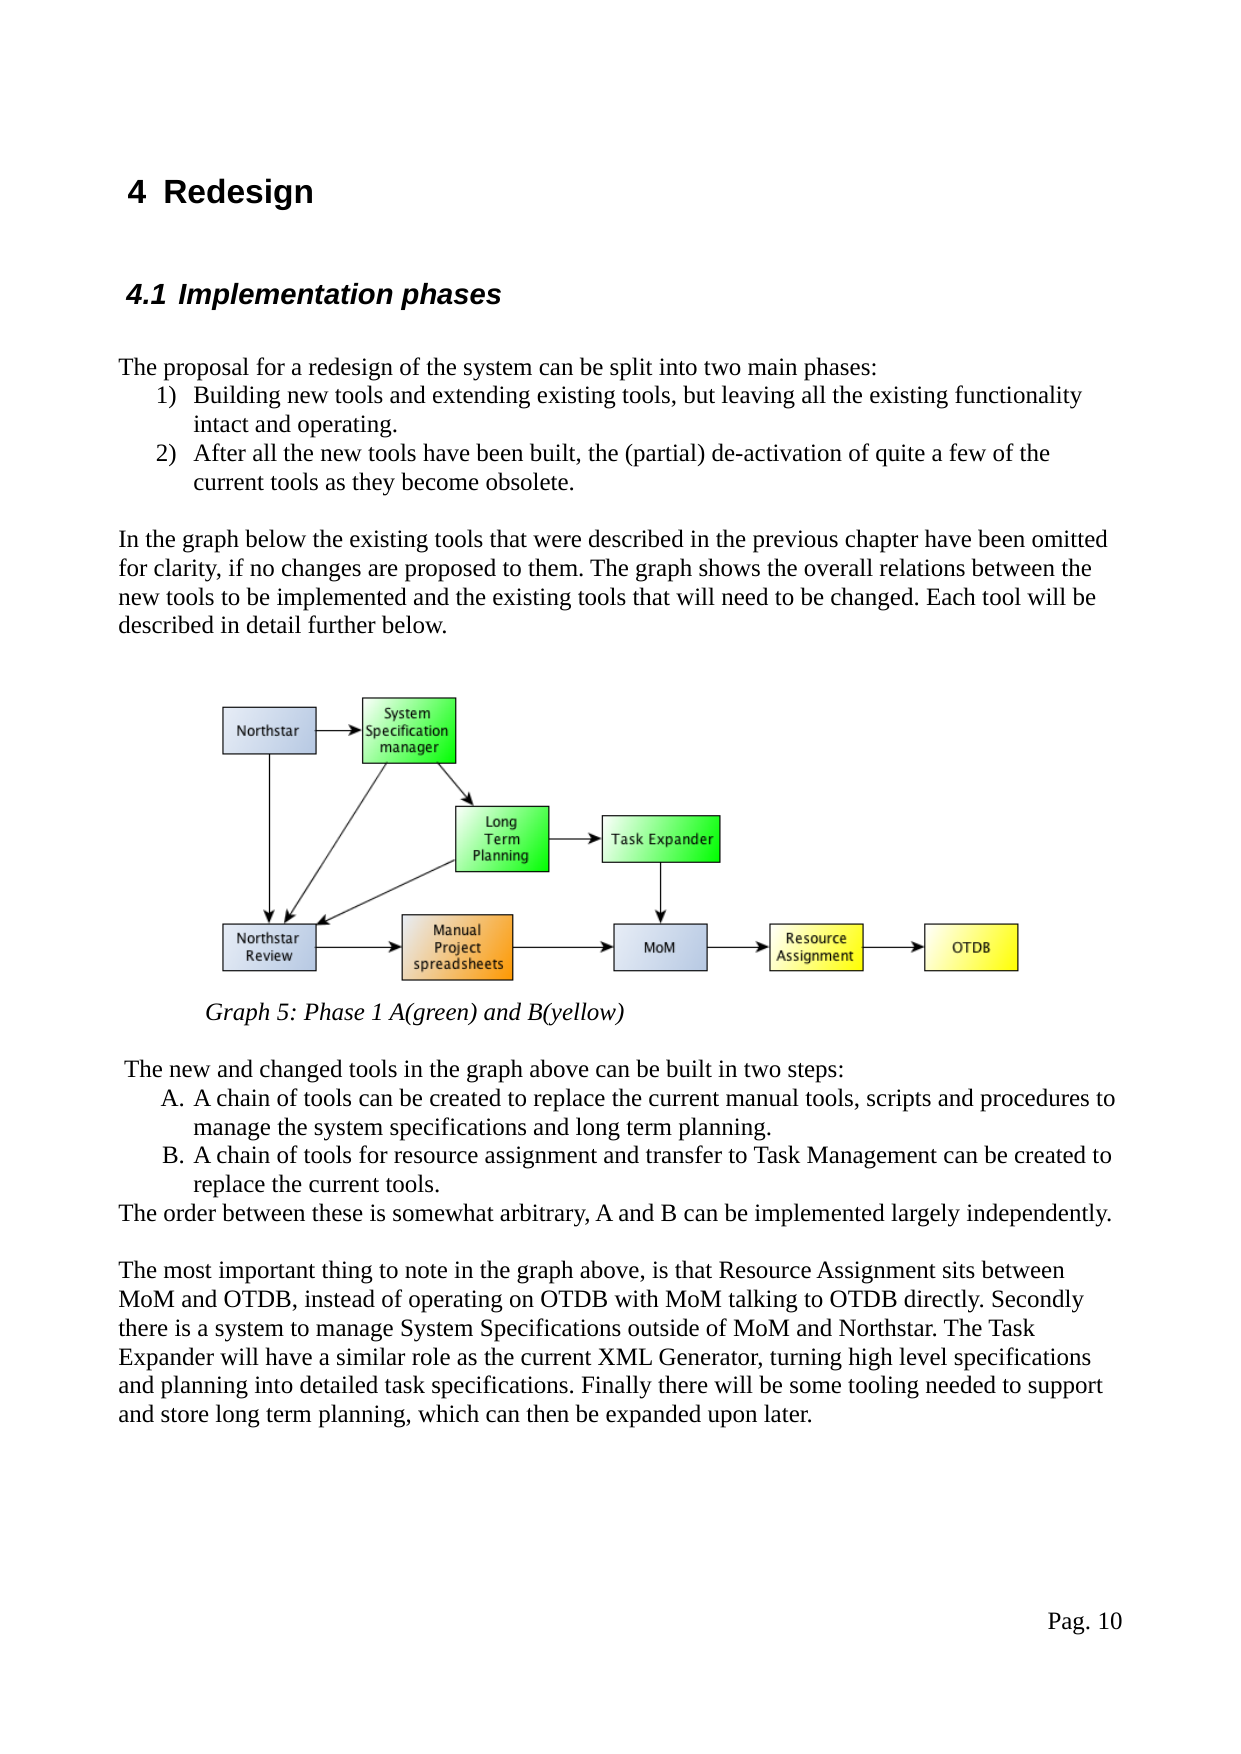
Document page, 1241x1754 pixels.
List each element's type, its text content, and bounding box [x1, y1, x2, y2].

subtitle Implementation phases [118, 277, 1122, 310]
text The order between these is somewhat arbitrary, A and B can be implemented largely independently. [118, 1198, 1122, 1227]
list A chain of tools for resource assignment and transfer to Task Management can be created to replace the current tools. [156, 1140, 1122, 1198]
text Graph 5: Phase 1 A(green) and B(yellow) [205, 997, 1035, 1025]
list Building new tools and extending existing tools, but leaving all the existing functionality intact and operating. [156, 380, 1122, 438]
list After all the new tools have been built, the (partial) de-activation of quite a few of the current tools as they become obsolete. [156, 438, 1122, 495]
text The new and changed tools in the graph above can be built in two steps: [118, 1054, 1122, 1083]
text In the graph below the existing tools that were described in the previous chapter have been omitted for clarity, if no changes are proposed to them. The graph shows the overall relations between the new tools to be implemented and the existing tools that will need to be changed. Each tool will be described in detail further below. [118, 524, 1122, 639]
text The most important thing to note in the graph above, is that Resource Assignment sits between MoM and OTDB, instead of operating on OTDB with MoM talking to OTDB directly. Secondly there is a system to manage System Specifications outside of MoM and Northstar. The Task Expander will have a similar role as the current XML Generator, turning high level specifications and planning into detailed task specifications. Finally there will be some tooling needed to support and store long term planning, which can then be expanded upon later. [118, 1255, 1122, 1428]
list A chain of tools can be created to replace the current manual tools, scripts and procedures to manage the system specifications and long term planning. [156, 1083, 1122, 1140]
subtitle Redesign [118, 172, 1122, 211]
text The proposal for a redesign of the system can be split into two main phases: [118, 352, 1122, 380]
picture [205, 680, 1036, 997]
